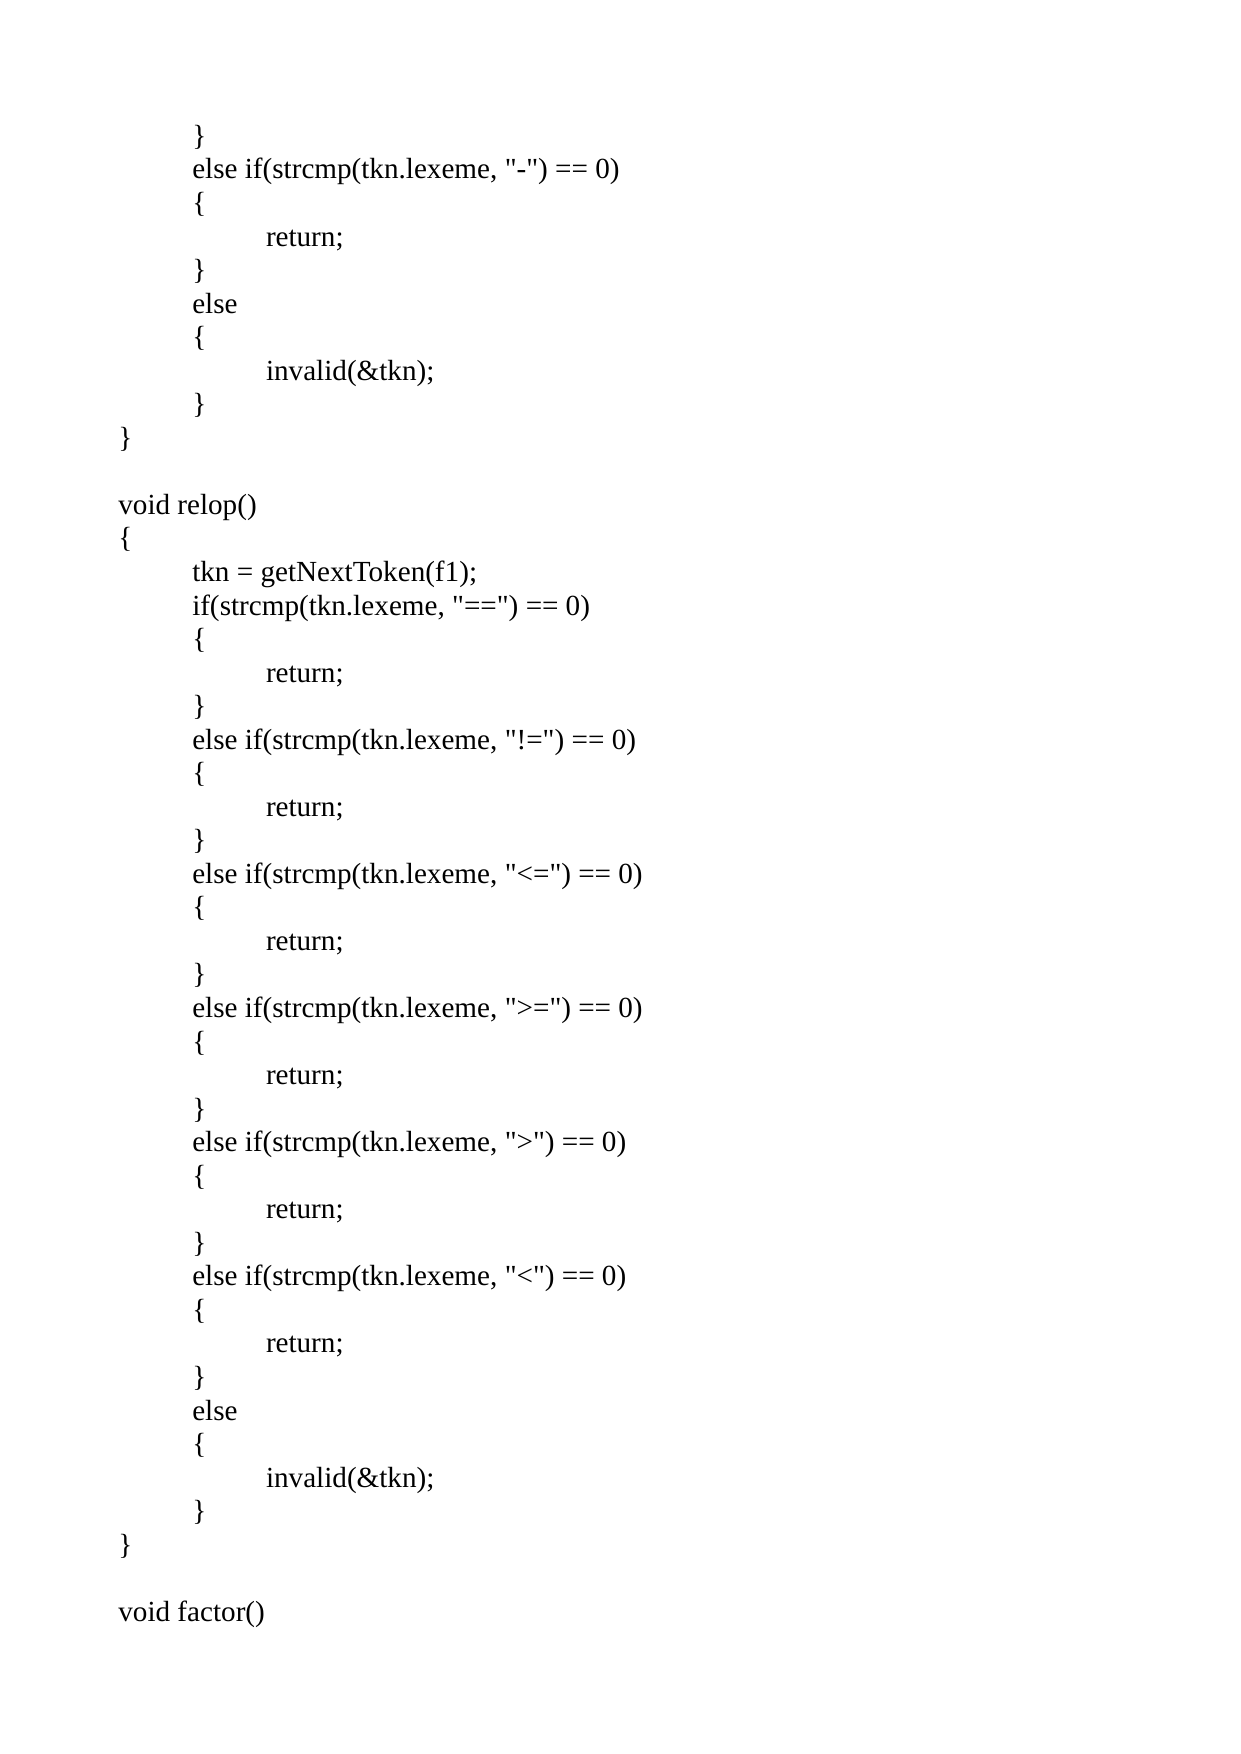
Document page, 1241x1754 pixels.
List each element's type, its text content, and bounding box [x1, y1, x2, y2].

text } [118, 1091, 1122, 1124]
text } [118, 1359, 1122, 1393]
text { [118, 521, 1122, 554]
text { [118, 185, 1122, 219]
text } [118, 420, 1122, 453]
text else if(strcmp(tkn.lexeme, "<") == 0) [118, 1258, 1122, 1292]
text else if(strcmp(tkn.lexeme, ">=") == 0) [118, 990, 1122, 1024]
text return; [118, 655, 1122, 688]
text } [118, 1527, 1122, 1560]
text return; [118, 1191, 1122, 1225]
text else if(strcmp(tkn.lexeme, "-") == 0) [118, 152, 1122, 185]
text else if(strcmp(tkn.lexeme, "<=") == 0) [118, 856, 1122, 889]
text } [118, 822, 1122, 856]
text return; [118, 1057, 1122, 1091]
text else [118, 286, 1122, 319]
text { [118, 755, 1122, 789]
text return; [118, 789, 1122, 822]
text } [118, 688, 1122, 722]
text } [118, 1493, 1122, 1527]
text else if(strcmp(tkn.lexeme, ">") == 0) [118, 1124, 1122, 1158]
text void relop() [118, 487, 1122, 521]
text return; [118, 1326, 1122, 1359]
text } [118, 957, 1122, 990]
text return; [118, 923, 1122, 957]
text } [118, 118, 1122, 152]
text } [118, 386, 1122, 420]
text { [118, 1158, 1122, 1191]
text invalid(&tkn); [118, 1460, 1122, 1493]
text } [118, 1225, 1122, 1258]
text else if(strcmp(tkn.lexeme, "!=") == 0) [118, 722, 1122, 755]
text invalid(&tkn); [118, 353, 1122, 386]
text void factor() [118, 1594, 1122, 1627]
text { [118, 1426, 1122, 1460]
text else [118, 1393, 1122, 1426]
text { [118, 621, 1122, 655]
text if(strcmp(tkn.lexeme, "==") == 0) [118, 588, 1122, 621]
text { [118, 1292, 1122, 1326]
text { [118, 889, 1122, 923]
text { [118, 319, 1122, 353]
text { [118, 1024, 1122, 1057]
text } [118, 252, 1122, 286]
text tkn = getNextToken(f1); [118, 554, 1122, 588]
text return; [118, 219, 1122, 252]
